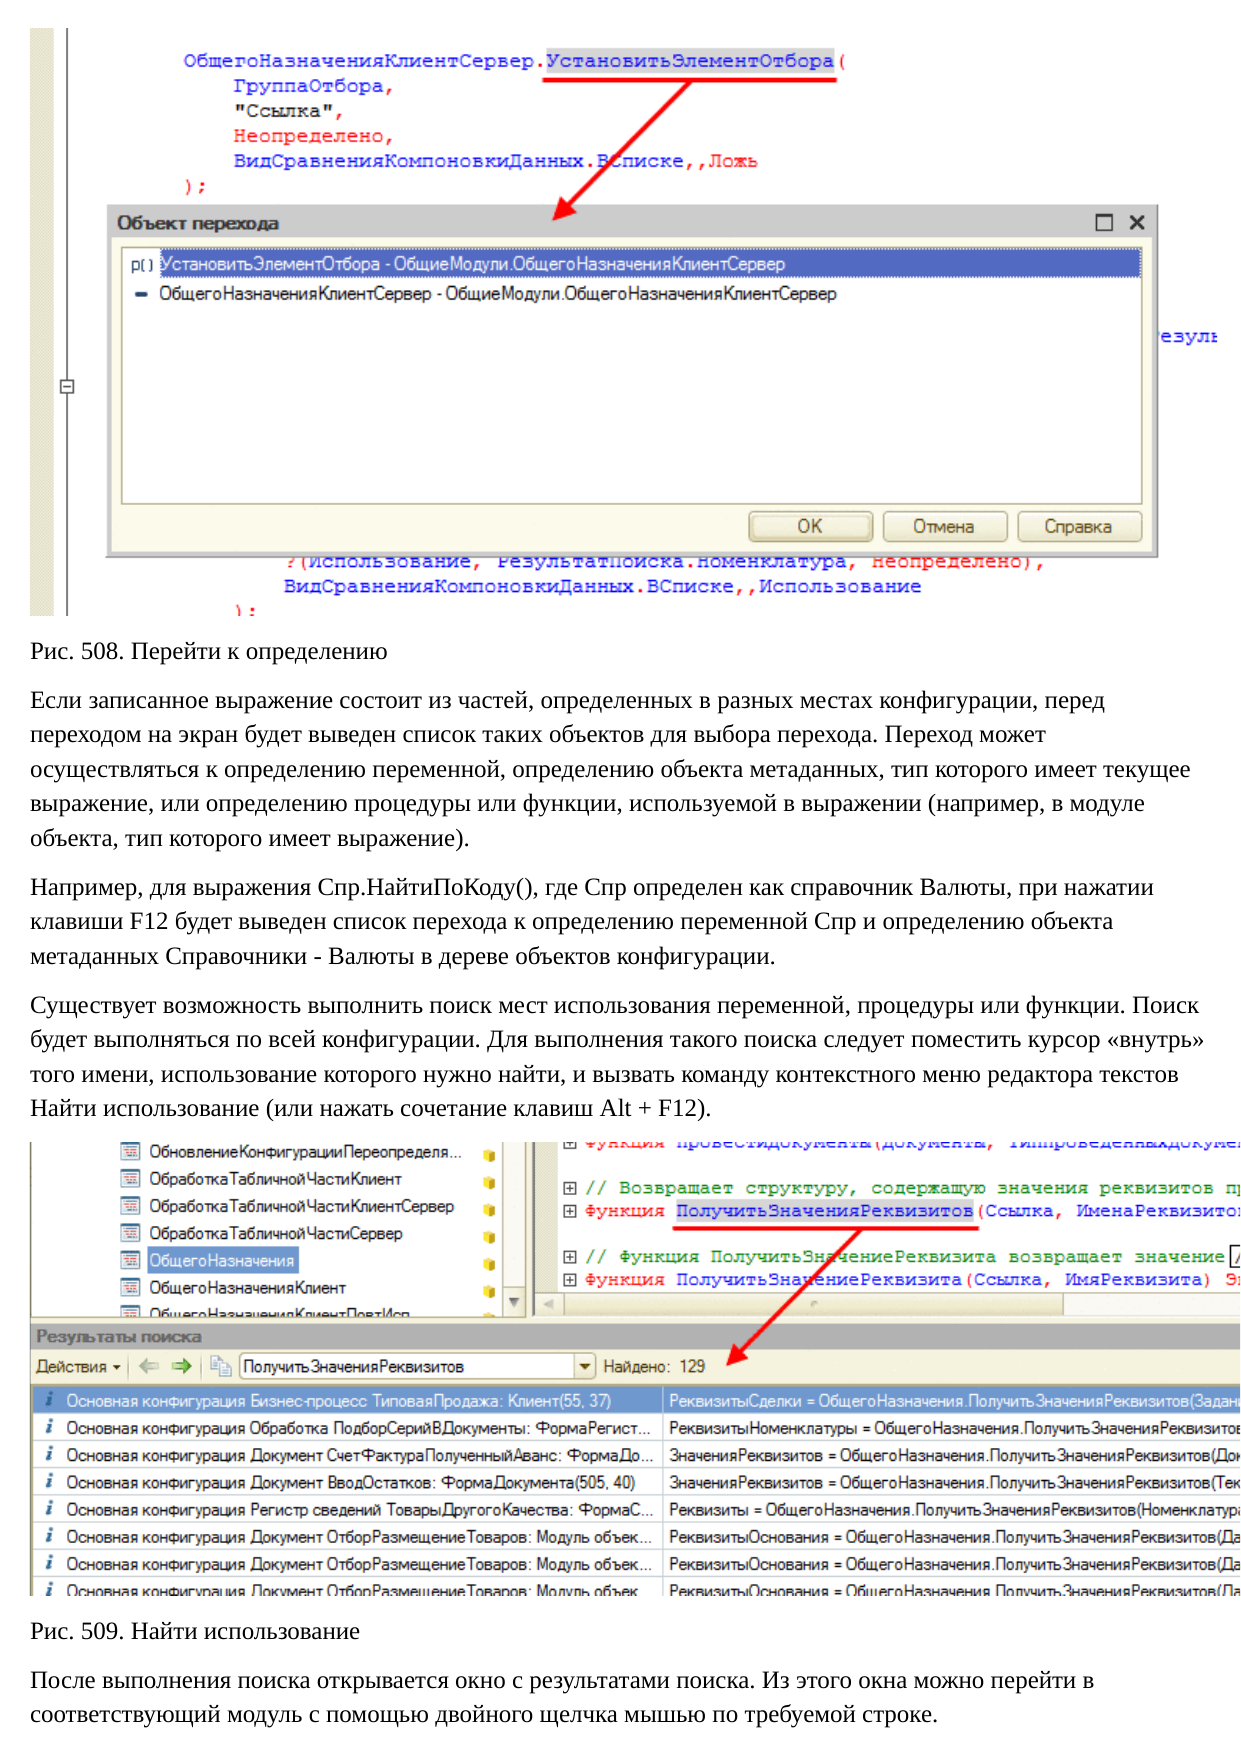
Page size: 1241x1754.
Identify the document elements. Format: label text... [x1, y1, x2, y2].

text Рис. 508. Перейти к определению [30, 636, 1211, 665]
text Если записанное выражение состоит из частей, определенных в разных местах конфигурации, перед переходом на экран будет выведен список таких объектов для выбора перехода. Переход может осуществляться к определению переменной, определению объекта метаданных, тип которого имеет текущее выражение, или определению процедуры или функции, используемой в выражении (например, в модуле объекта, тип которого имеет выражение). [30, 685, 1211, 852]
text Существует возможность выполнить поиск мест использования переменной, процедуры или функции. Поиск будет выполняться по всей конфигурации. Для выполнения такого поиска следует поместить курсор «внутрь» того имени, использование которого нужно найти, и вызвать команду контекстного меню редактора текстов Найти использование (или нажать сочетание клавиш Alt + F12). [30, 990, 1211, 1122]
picture [29, 1142, 1241, 1596]
text После выполнения поиска открывается окно с результатами поиска. Из этого окна можно перейти в соответствующий модуль с помощью двойного щелчка мышью по требуемой строке. [30, 1665, 1211, 1728]
picture [29, 28, 1218, 616]
text Рис. 509. Найти использование [30, 1616, 1211, 1645]
text Например, для выражения Спр.НайтиПоКоду(), где Спр определен как справочник Валюты, при нажатии клавиши F12 будет выведен список перехода к определению переменной Спр и определению объекта метаданных Справочники ‑ Валюты в дереве объектов конфигурации. [30, 872, 1211, 970]
